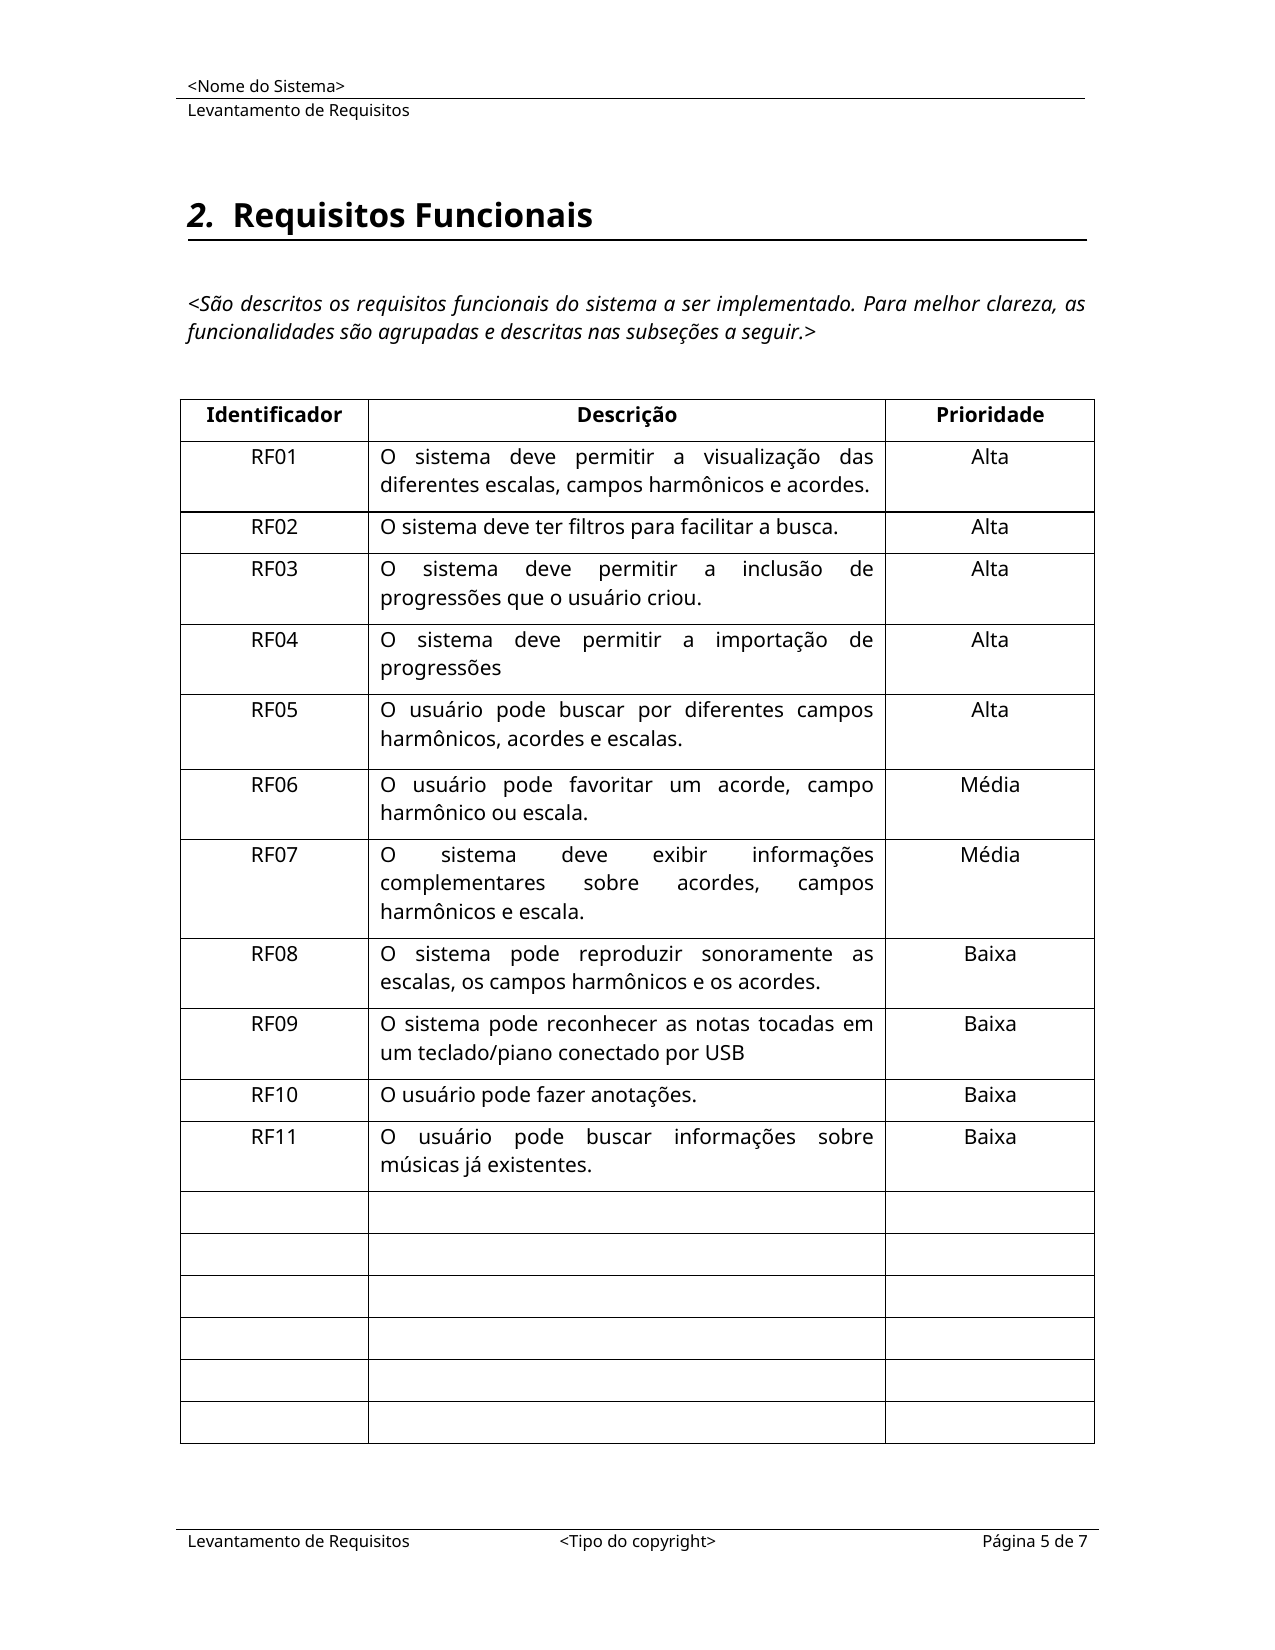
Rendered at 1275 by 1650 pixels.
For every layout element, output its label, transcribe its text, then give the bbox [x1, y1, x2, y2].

table_cell RF10 [181, 1080, 368, 1121]
table_cell [369, 1402, 885, 1443]
table_cell RF02 [181, 513, 368, 553]
table_cell O sistema deve permitir a importação de progressões [369, 625, 885, 694]
table_cell O sistema deve exibir informações complementares sobre acordes, campos harmônicos e escala. [369, 840, 885, 938]
table_cell RF09 [181, 1009, 368, 1079]
table_cell RF08 [181, 939, 368, 1008]
table_cell O sistema pode reconhecer as notas tocadas em um teclado/piano conectado por USB [369, 1009, 885, 1079]
table_cell Baixa [886, 1009, 1094, 1079]
table_cell Baixa [886, 1080, 1094, 1121]
table_cell Alta [886, 695, 1094, 769]
table_cell O sistema deve ter filtros para facilitar a busca. [369, 513, 885, 553]
table_cell O sistema deve permitir a inclusão de progressões que o usuário criou. [369, 554, 885, 624]
table_cell [181, 1402, 368, 1443]
table_cell [369, 1234, 885, 1275]
text <São descritos os requisitos funcionais do sistema a ser implementado. Para melhor clareza, as funcionalidades são agrupadas e descritas nas subseções a seguir.> [187, 289, 1087, 346]
table_cell Alta [886, 554, 1094, 624]
table_cell [886, 1192, 1094, 1233]
table_cell Média [886, 770, 1094, 839]
table_header Identificador [181, 400, 368, 441]
table_cell RF04 [181, 625, 368, 694]
table_cell Média [886, 840, 1094, 938]
table_cell [886, 1276, 1094, 1317]
table_cell [181, 1192, 368, 1233]
table_cell O usuário pode buscar por diferentes campos harmônicos, acordes e escalas. [369, 695, 885, 769]
table_cell [181, 1360, 368, 1401]
table_cell [369, 1360, 885, 1401]
table_cell RF01 [181, 442, 368, 511]
table_cell [181, 1318, 368, 1359]
table_cell [369, 1192, 885, 1233]
table_cell Baixa [886, 1122, 1094, 1191]
table_cell O usuário pode favoritar um acorde, campo harmônico ou escala. [369, 770, 885, 839]
table_cell Alta [886, 442, 1094, 511]
table_header Prioridade [886, 400, 1094, 441]
table_cell O sistema pode reproduzir sonoramente as escalas, os campos harmônicos e os acordes. [369, 939, 885, 1008]
table_cell [886, 1318, 1094, 1359]
table_cell RF05 [181, 695, 368, 769]
table_cell Alta [886, 625, 1094, 694]
table_cell [369, 1318, 885, 1359]
table_cell Alta [886, 513, 1094, 553]
table_cell [886, 1234, 1094, 1275]
table_cell O usuário pode fazer anotações. [369, 1080, 885, 1121]
table_cell [886, 1360, 1094, 1401]
table_cell [369, 1276, 885, 1317]
subtitle Requisitos Funcionais [187, 192, 1087, 241]
table_cell RF07 [181, 840, 368, 938]
table_cell RF06 [181, 770, 368, 839]
table_cell O usuário pode buscar informações sobre músicas já existentes. [369, 1122, 885, 1191]
table_cell Baixa [886, 939, 1094, 1008]
table_cell [181, 1234, 368, 1275]
table_cell RF11 [181, 1122, 368, 1191]
table_cell [886, 1402, 1094, 1443]
table_header Descrição [369, 400, 885, 441]
table_cell O sistema deve permitir a visualização das diferentes escalas, campos harmônicos e acordes. [369, 442, 885, 511]
table_cell RF03 [181, 554, 368, 624]
table_cell [181, 1276, 368, 1317]
